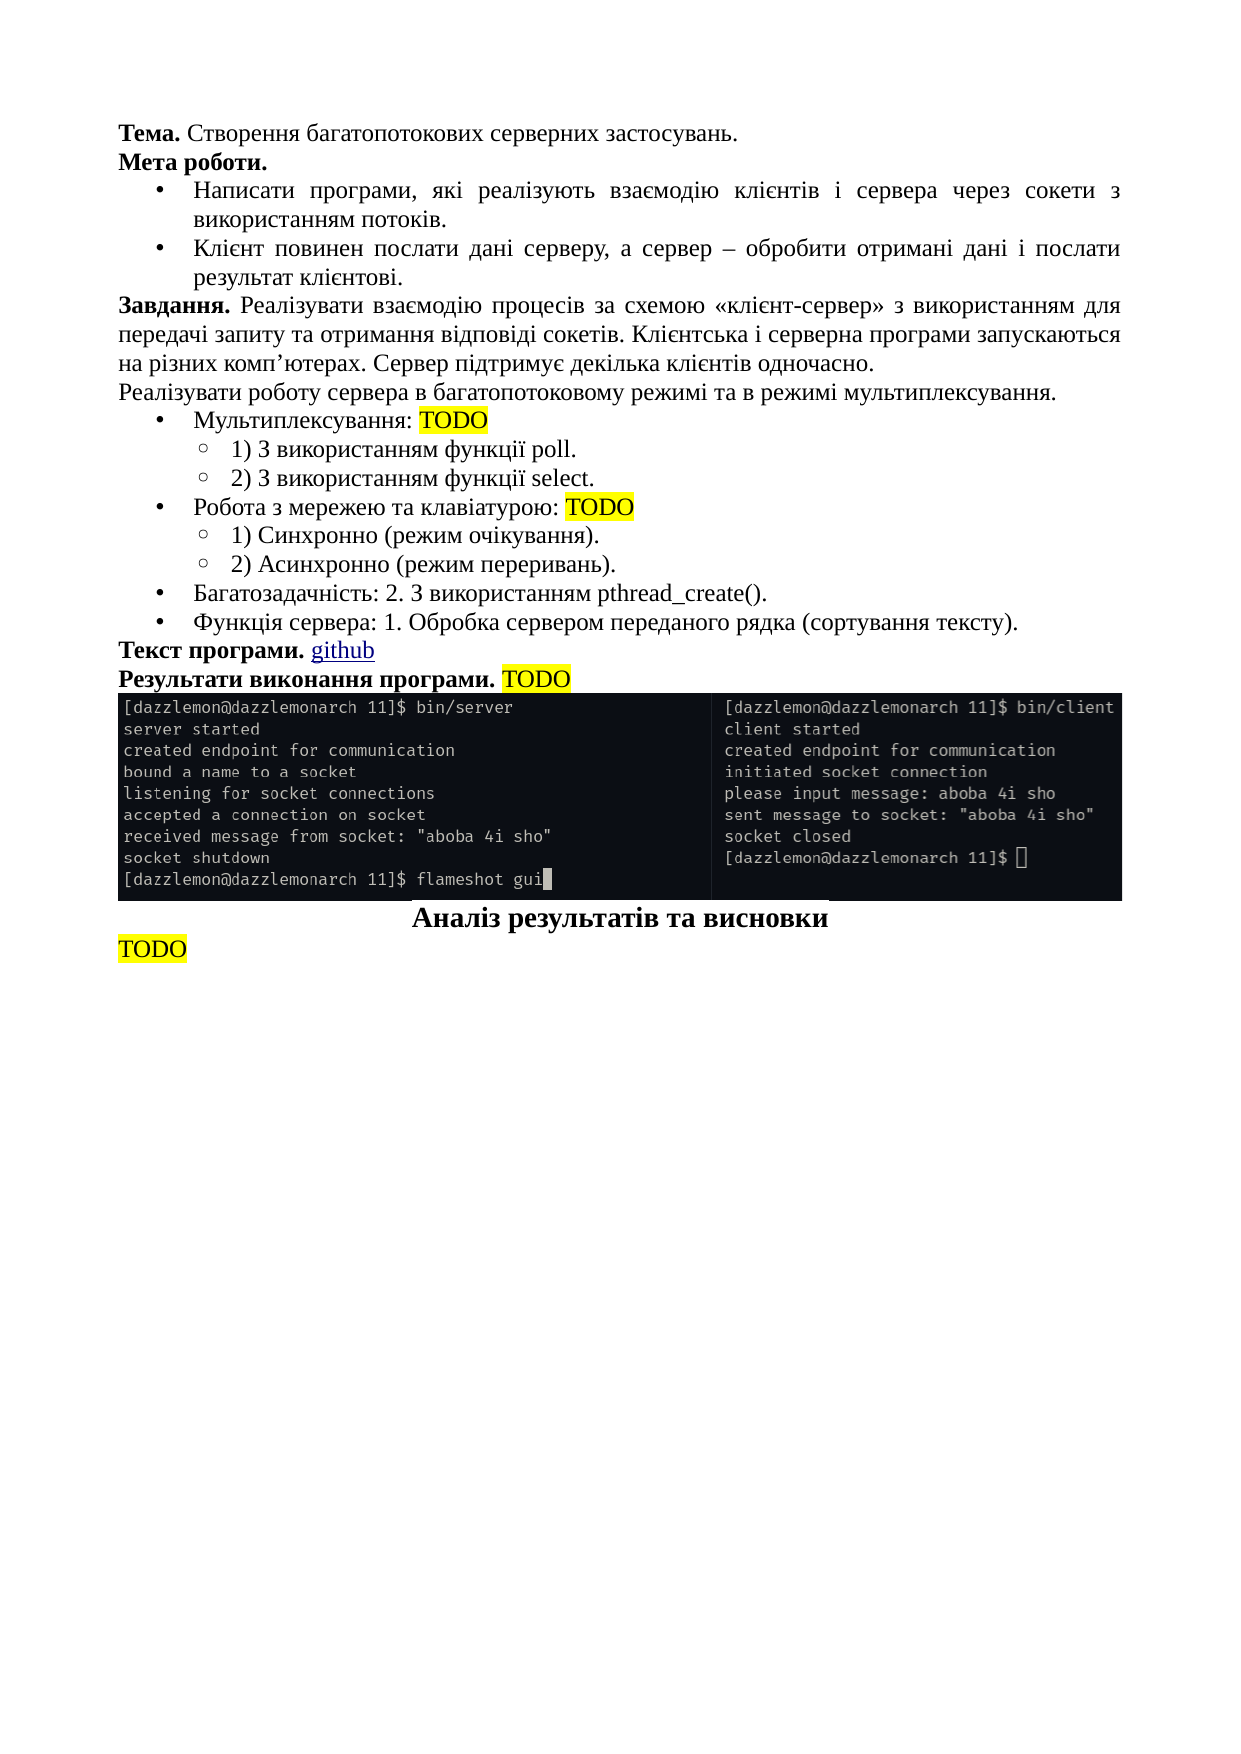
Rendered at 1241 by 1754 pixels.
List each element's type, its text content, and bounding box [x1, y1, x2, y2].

text Результати виконання програми. TODO [118, 664, 1122, 693]
picture [118, 693, 1123, 901]
text Мета роботи. [118, 147, 1122, 176]
text Реалізувати роботу сервера в багатопотоковому режимі та в режимі мультиплексування. [118, 377, 1122, 406]
list Багатозадачність: 2. З використанням pthread_create(). [156, 578, 1122, 607]
list 2) Асинхронно (режим переривань). [193, 549, 1122, 578]
list Клієнт повинен послати дані серверу, а сервер – обробити отримані дані і послати результат клієнтові. [156, 233, 1122, 291]
text Завдання. Реалізувати взаємодію процесів за схемою «клієнт-сервер» з використанням для передачі запиту та отримання відповіді сокетів. Клієнтська і серверна програми запускаються на різних комп’ютерах. Сервер підтримує декілька клієнтів одночасно. [118, 291, 1122, 377]
list Мультиплексування: TODO [156, 406, 1122, 434]
list 1) Синхронно (режим очікування). [193, 521, 1122, 549]
list Функція сервера: 1. Обробка сервером переданого рядка (сортування тексту). [156, 607, 1122, 636]
list Написати програми, які реалізують взаємодію клієнтів і сервера через сокети з використанням потоків. [156, 176, 1122, 233]
text Текст програми. github [118, 636, 1122, 664]
text Аналіз результатів та висновки [118, 901, 1122, 934]
list 1) З використанням функції poll. [193, 434, 1122, 463]
list 2) З використанням функції select. [193, 463, 1122, 492]
text TODO [118, 934, 1122, 963]
list Робота з мережею та клавіатурою: TODO [156, 492, 1122, 521]
text Тема. Створення багатопотокових серверних застосувань. [118, 118, 1122, 147]
